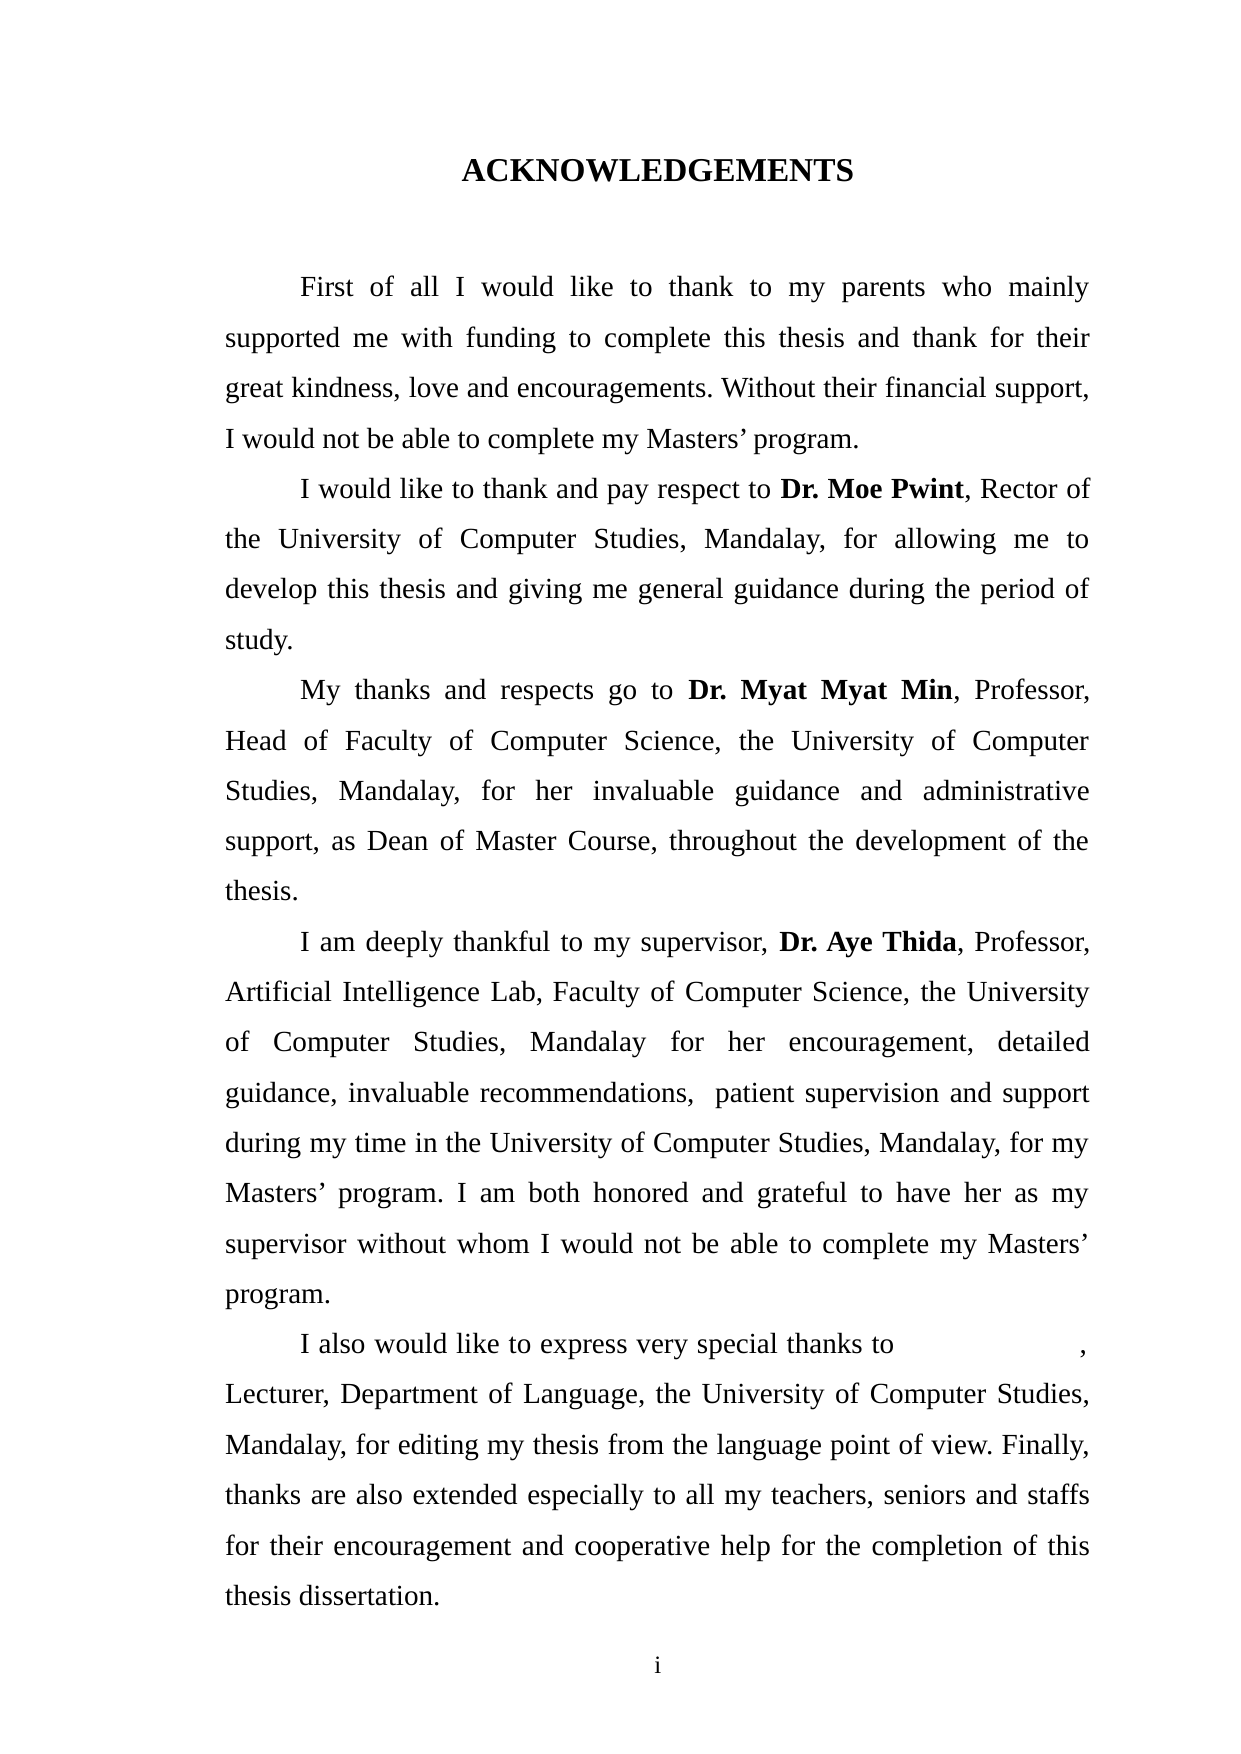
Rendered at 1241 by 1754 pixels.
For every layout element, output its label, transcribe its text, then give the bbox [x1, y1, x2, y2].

text ACKNOWLEDGEMENTS [225, 150, 1091, 188]
text My thanks and respects go to Dr. Myat Myat Min, Professor, Head of Faculty of Computer Science, the University of Computer Studies, Mandalay, for her invaluable guidance and administrative support, as Dean of Master Course, throughout the development of the thesis. [225, 672, 1091, 907]
text I would like to thank and pay respect to Dr. Moe Pwint, Rector of the University of Computer Studies, Mandalay, for allowing me to develop this thesis and giving me general guidance during the period of study. [225, 471, 1091, 656]
text I also would like to express very special thanks to , Lecturer, Department of Language, the University of Computer Studies, Mandalay, for editing my thesis from the language point of view. Finally, thanks are also extended especially to all my teachers, seniors and staffs for their encouragement and cooperative help for the completion of this thesis dissertation. [225, 1326, 1091, 1611]
text First of all I would like to thank to my parents who mainly supported me with funding to complete this thesis and thank for their great kindness, love and encouragements. Without their financial support, I would not be able to complete my Masters’ program. [225, 265, 1091, 454]
text I am deeply thankful to my supervisor, Dr. Aye Thida, Professor, Artificial Intelligence Lab, Faculty of Computer Science, the University of Computer Studies, Mandalay for her encouragement, detailed guidance, invaluable recommendations, patient supervision and support during my time in the University of Computer Studies, Mandalay, for my Masters’ program. I am both honored and grateful to have her as my supervisor without whom I would not be able to complete my Masters’ program. [225, 924, 1091, 1309]
